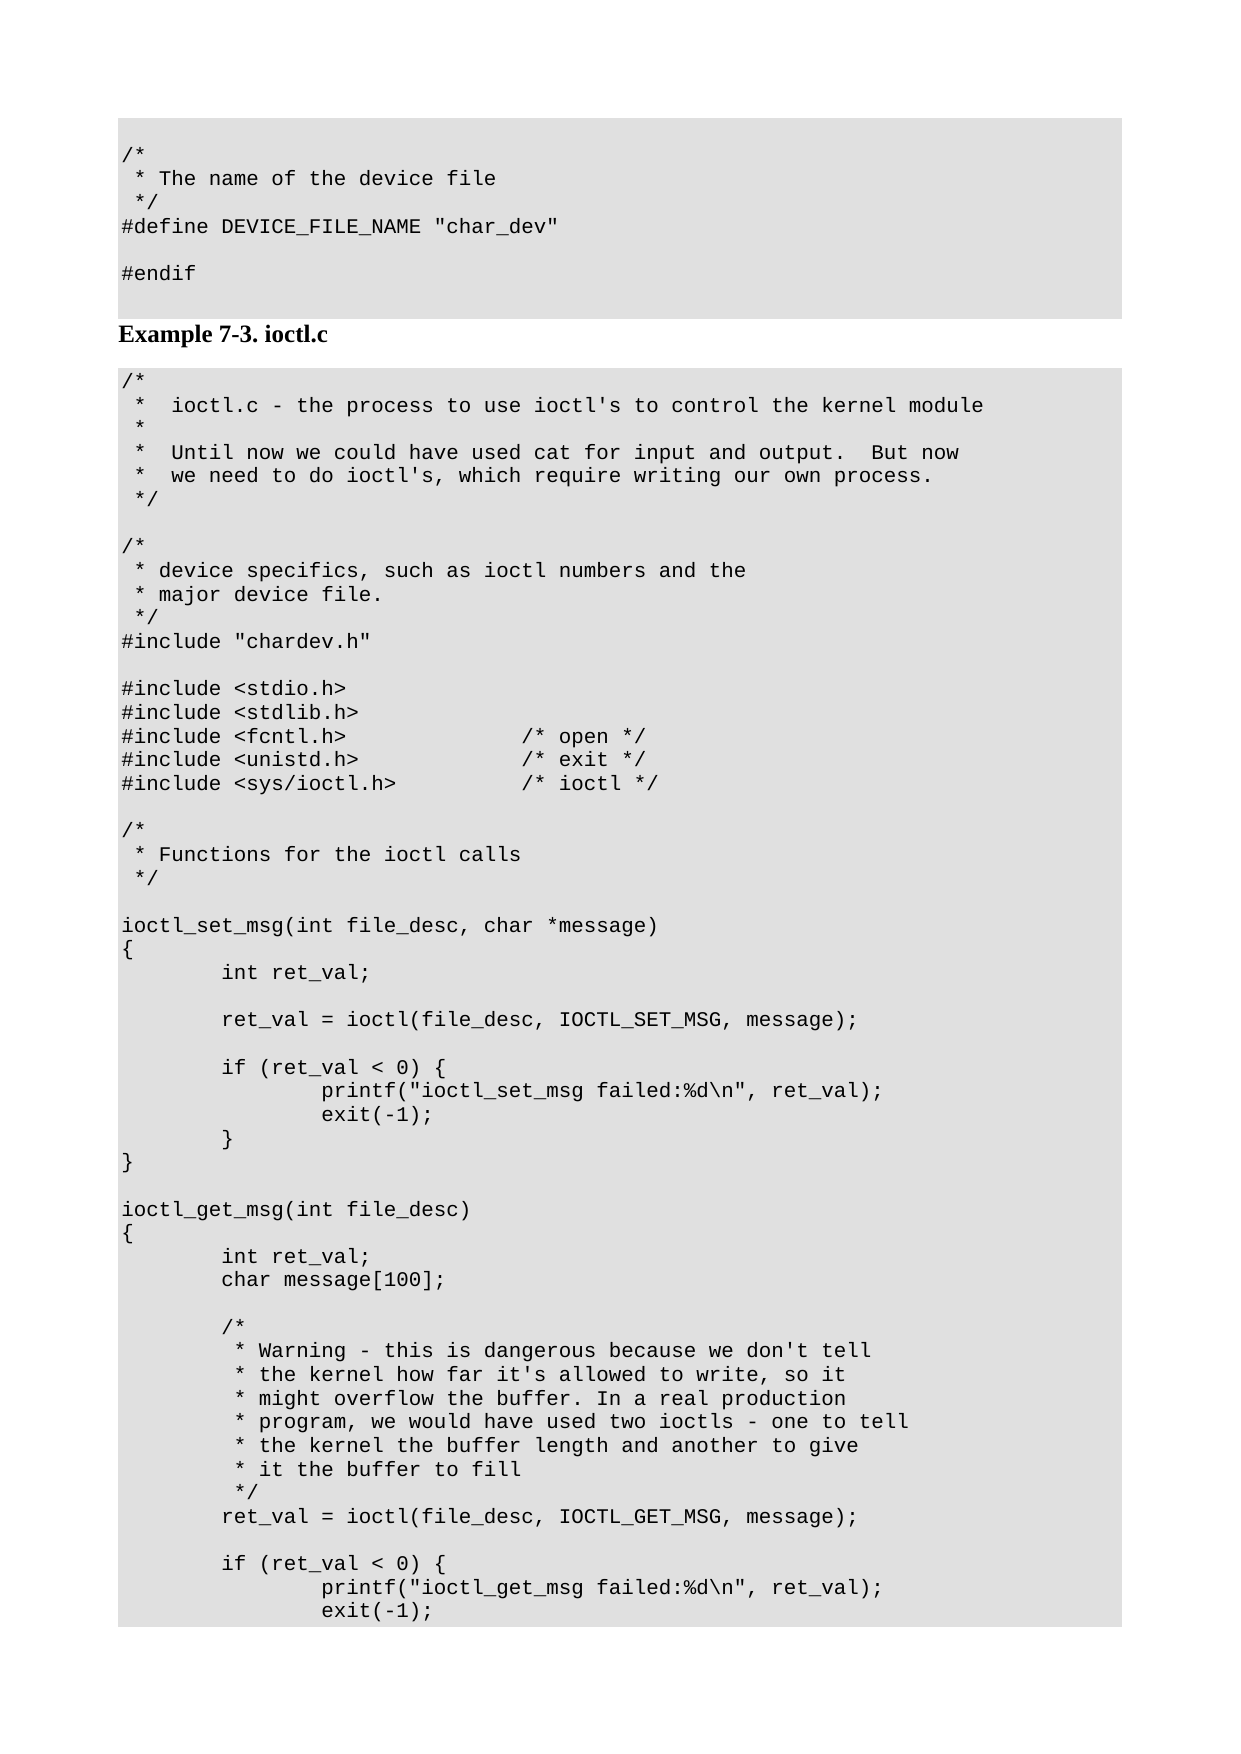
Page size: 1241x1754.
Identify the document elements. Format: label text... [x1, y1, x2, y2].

text Example 7-3. ioctl.c [118, 319, 1122, 348]
table_header /* * ioctl.c - the process to use ioctl's to control the kernel module * * Until now we could have used cat for input and output. But now * we need to do ioctl's, which require writing our own process. */ /* * device specifics, such as ioctl numbers and the * major device file. */ #include "chardev.h" #include <stdio.h> #include <stdlib.h> #include <fcntl.h> /* open */ #include <unistd.h> /* exit */ #include <sys/ioctl.h> /* ioctl */ /* * Functions for the ioctl calls */ ioctl_set_msg(int file_desc, char *message) { int ret_val; ret_val = ioctl(file_desc, IOCTL_SET_MSG, message); if (ret_val < 0) { printf("ioctl_set_msg failed:%d\n", ret_val); exit(-1); } } ioctl_get_msg(int file_desc) { int ret_val; char message[100]; /* * Warning - this is dangerous because we don't tell * the kernel how far it's allowed to write, so it * might overflow the buffer. In a real production * program, we would have used two ioctls - one to tell * the kernel the buffer length and another to give * it the buffer to fill */ ret_val = ioctl(file_desc, IOCTL_GET_MSG, message); if (ret_val < 0) { printf("ioctl_get_msg failed:%d\n", ret_val); exit(-1); [118, 368, 1122, 1627]
table_header /* * The name of the device file */ #define DEVICE_FILE_NAME "char_dev" #endif [118, 118, 1122, 319]
